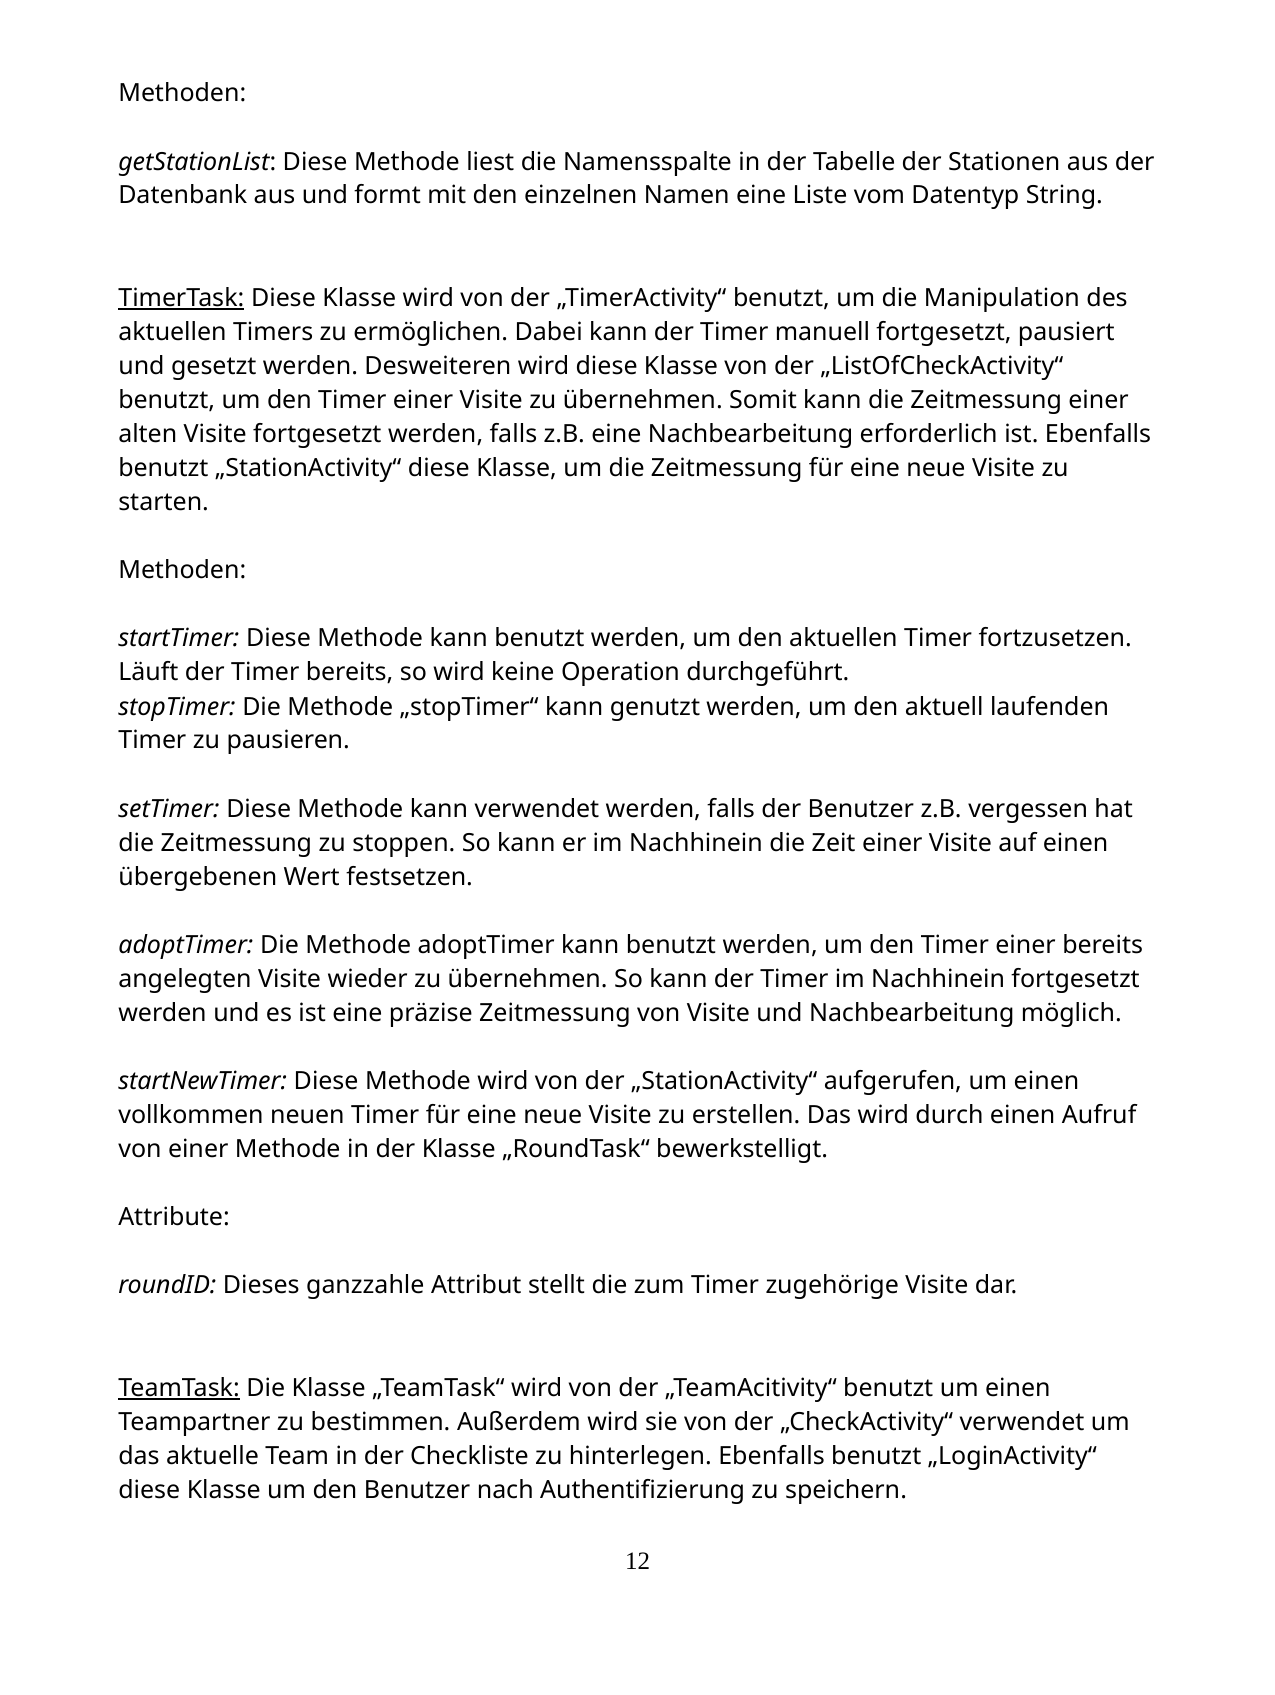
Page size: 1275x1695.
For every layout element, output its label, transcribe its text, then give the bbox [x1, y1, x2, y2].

text TimerTask: Diese Klasse wird von der „TimerActivity“ benutzt, um die Manipulation des aktuellen Timers zu ermöglichen. Dabei kann der Timer manuell fortgesetzt, pausiert und gesetzt werden. Desweiteren wird diese Klasse von der „ListOfCheckActivity“ benutzt, um den Timer einer Visite zu übernehmen. Somit kann die Zeitmessung einer alten Visite fortgesetzt werden, falls z.B. eine Nachbearbeitung erforderlich ist. Ebenfalls benutzt „StationActivity“ diese Klasse, um die Zeitmessung für eine neue Visite zu starten. [118, 279, 1157, 518]
text startNewTimer: Diese Methode wird von der „StationActivity“ aufgerufen, um einen vollkommen neuen Timer für eine neue Visite zu erstellen. Das wird durch einen Aufruf von einer Methode in der Klasse „RoundTask“ bewerkstelligt. [118, 1063, 1157, 1165]
text getStationList: Diese Methode liest die Namensspalte in der Tabelle der Stationen aus der Datenbank aus und formt mit den einzelnen Namen eine Liste vom Datentyp String. [118, 143, 1157, 211]
text roundID: Dieses ganzzahle Attribut stellt die zum Timer zugehörige Visite dar. [118, 1267, 1157, 1301]
text adoptTimer: Die Methode adoptTimer kann benutzt werden, um den Timer einer bereits angelegten Visite wieder zu übernehmen. So kann der Timer im Nachhinein fortgesetzt werden und es ist eine präzise Zeitmessung von Visite und Nachbearbeitung möglich. [118, 927, 1157, 1029]
text setTimer: Diese Methode kann verwendet werden, falls der Benutzer z.B. vergessen hat die Zeitmessung zu stoppen. So kann er im Nachhinein die Zeit einer Visite auf einen übergebenen Wert festsetzen. [118, 790, 1157, 892]
text stopTimer: Die Methode „stopTimer“ kann genutzt werden, um den aktuell laufenden Timer zu pausieren. [118, 688, 1157, 756]
text Methoden: [118, 552, 1157, 586]
text TeamTask: Die Klasse „TeamTask“ wird von der „TeamAcitivity“ benutzt um einen Teampartner zu bestimmen. Außerdem wird sie von der „CheckActivity“ verwendet um das aktuelle Team in der Checkliste zu hinterlegen. Ebenfalls benutzt „LoginActivity“ diese Klasse um den Benutzer nach Authentifizierung zu speichern. [118, 1369, 1157, 1506]
text Methoden: [118, 75, 1157, 109]
text startTimer: Diese Methode kann benutzt werden, um den aktuellen Timer fortzusetzen. Läuft der Timer bereits, so wird keine Operation durchgeführt. [118, 620, 1157, 688]
text Attribute: [118, 1199, 1157, 1233]
